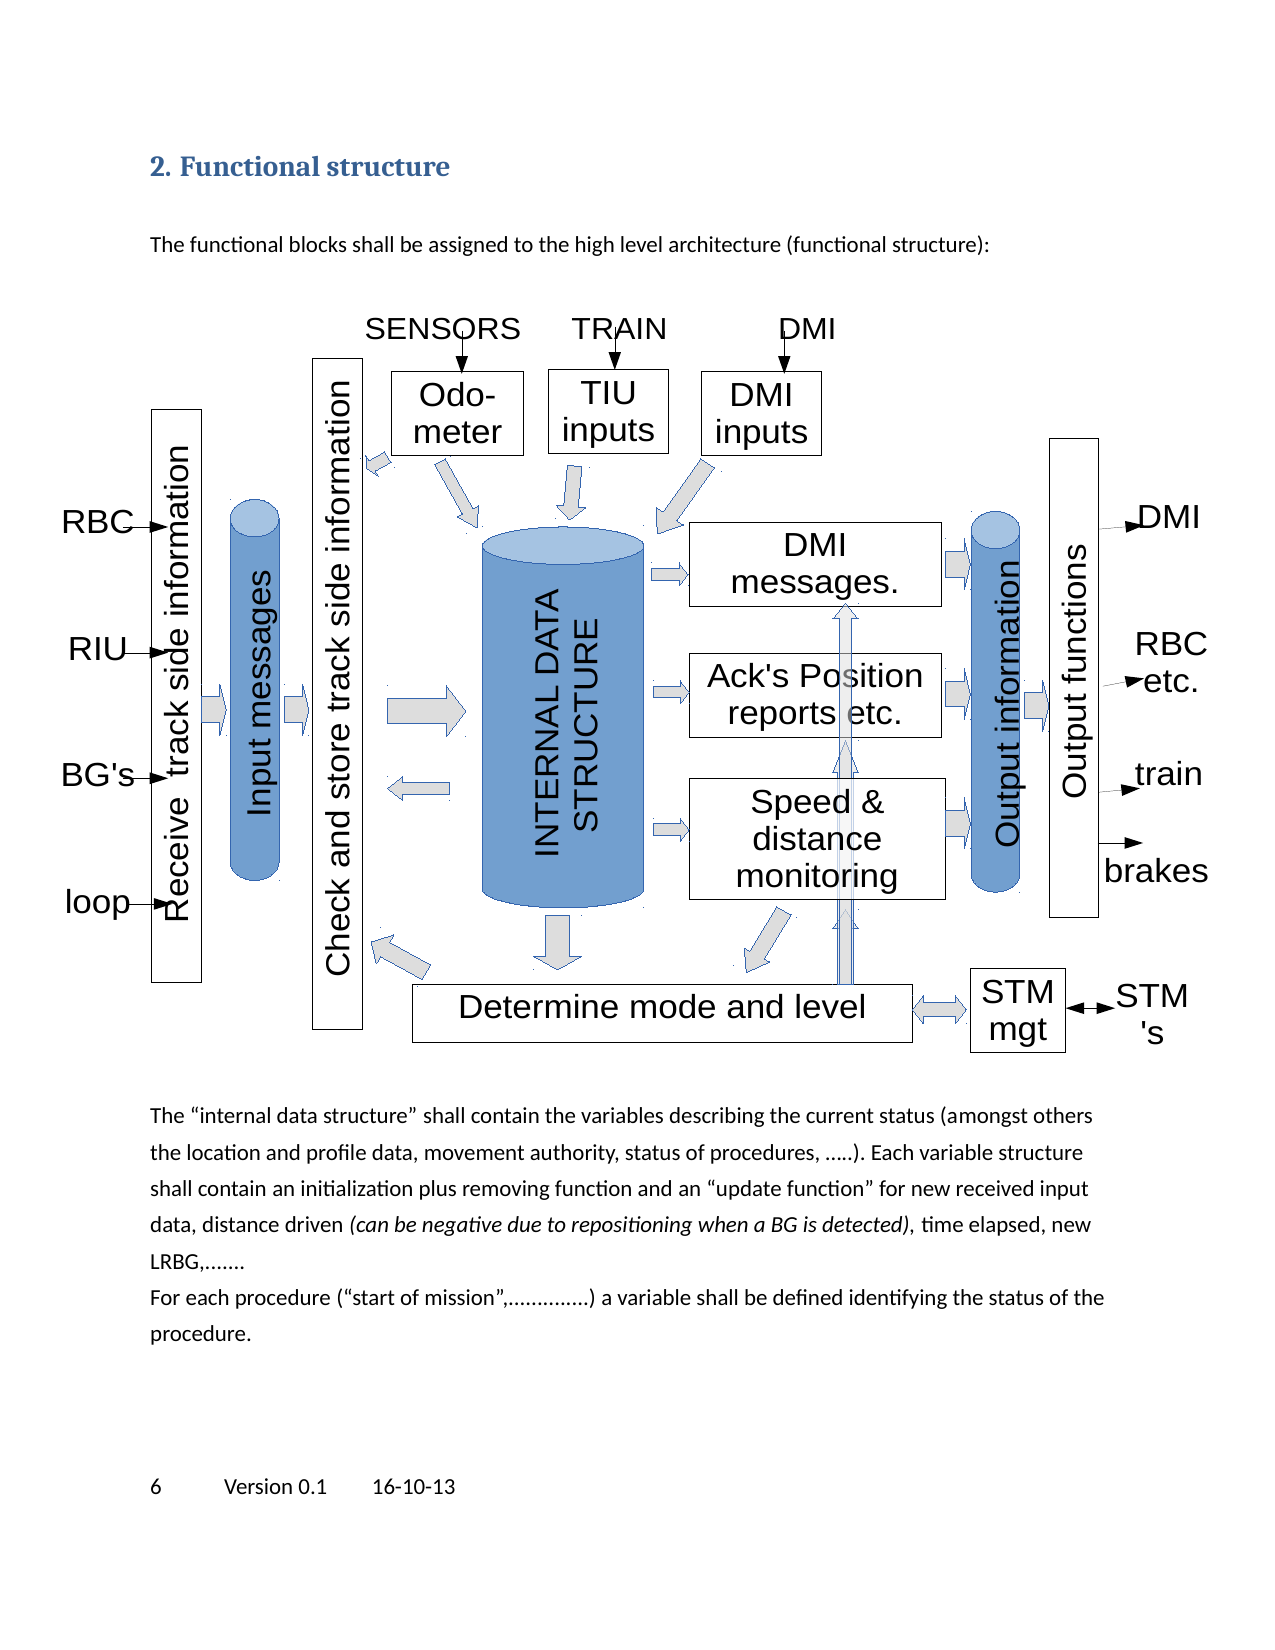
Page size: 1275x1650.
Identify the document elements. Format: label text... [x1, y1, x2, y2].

text The “internal data structure” shall contain the variables describing the current status (amongst others the location and profile data, movement authority, status of procedures, …..). Each variable structure shall contain an initialization plus removing function and an “update function” for new received input data, distance driven (can be negative due to repositioning when a BG is detected), time elapsed, new LRBG,....... [150, 1101, 1125, 1275]
subtitle Functional structure [150, 150, 1125, 183]
text For each procedure (“start of mission”,..............) a variable shall be defined identifying the status of the procedure. [150, 1283, 1125, 1348]
text The functional blocks shall be assigned to the high level architecture (functional structure): [150, 230, 1125, 258]
